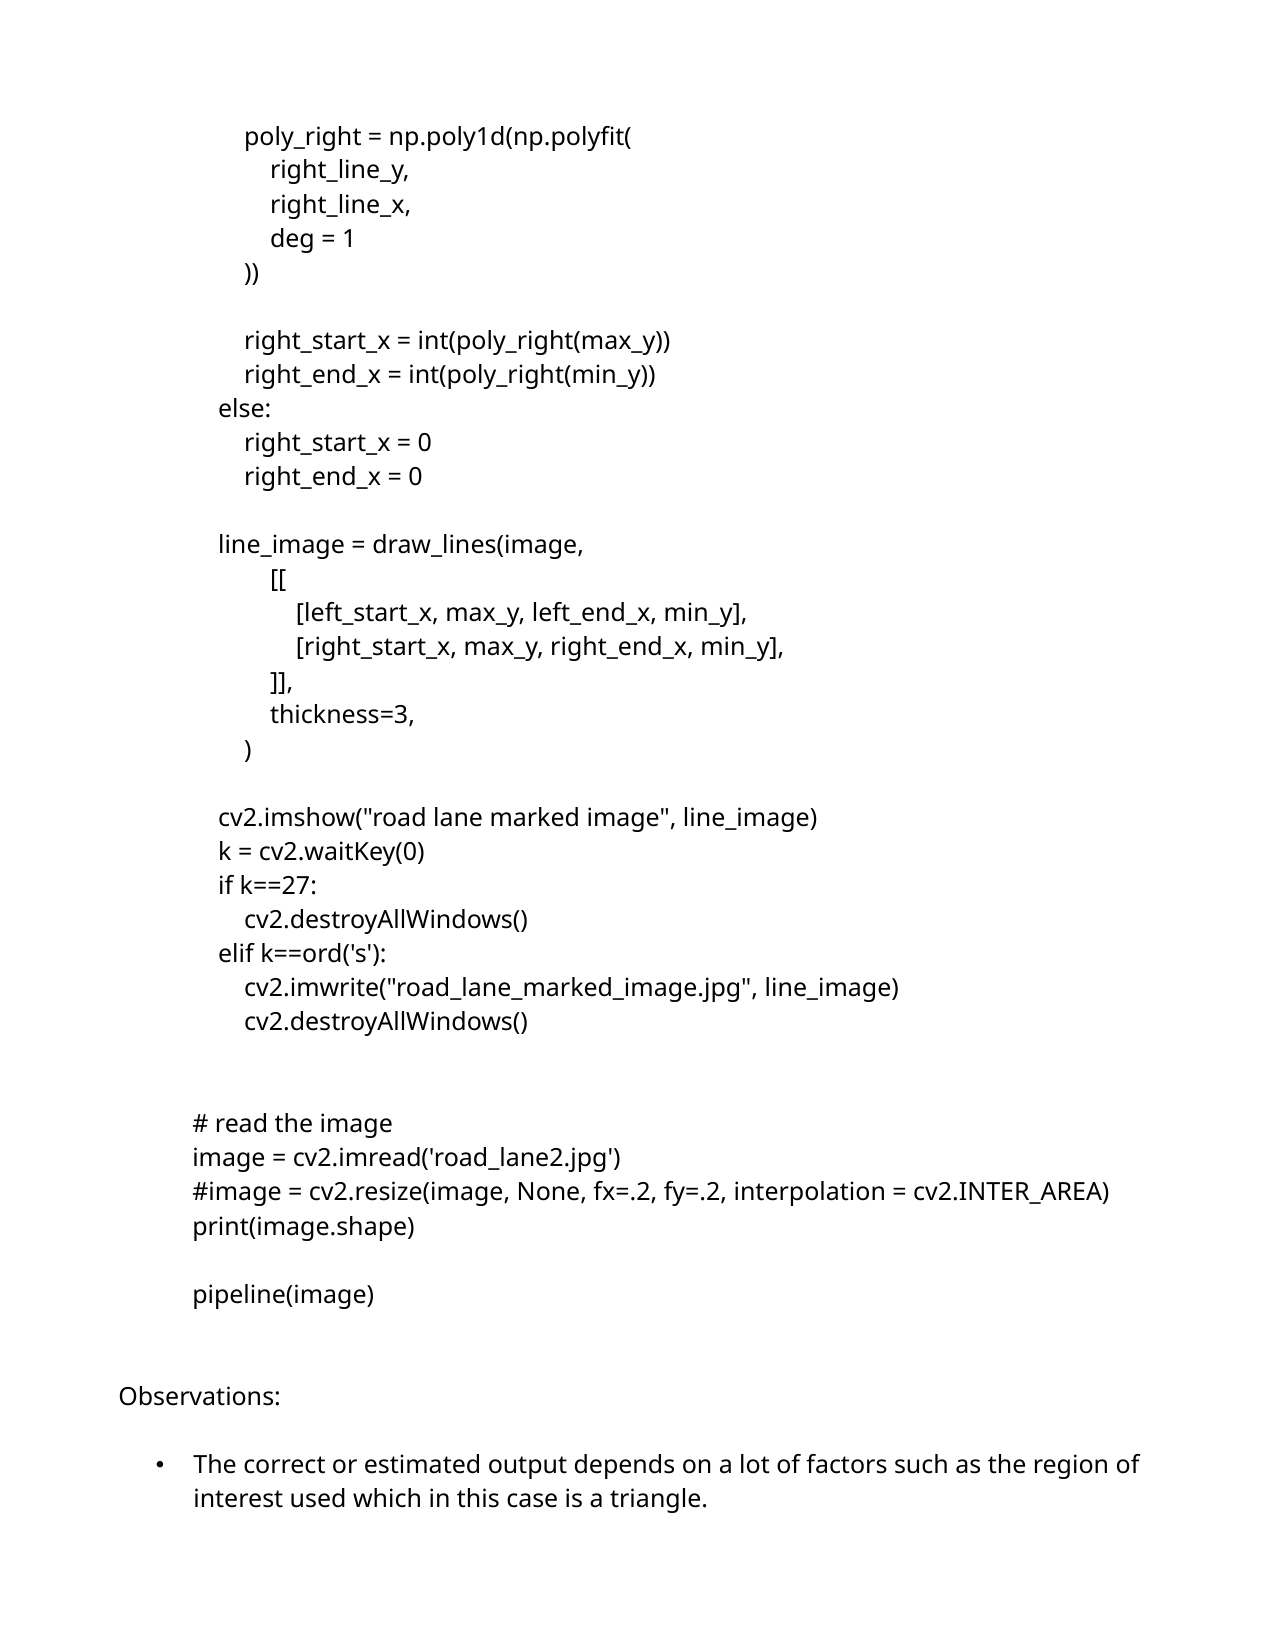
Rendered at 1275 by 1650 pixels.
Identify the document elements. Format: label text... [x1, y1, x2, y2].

text cv2.destroyAllWindows() [192, 1004, 1157, 1038]
list The correct or estimated output depends on a lot of factors such as the region of interest used which in this case is a triangle. [156, 1447, 1157, 1515]
text right_start_x = 0 [192, 425, 1157, 459]
text if k==27: [192, 867, 1157, 902]
text line_image = draw_lines(image, [192, 527, 1157, 561]
text deg = 1 [192, 220, 1157, 254]
text [left_start_x, max_y, left_end_x, min_y], [192, 595, 1157, 629]
text print(image.shape) [192, 1208, 1157, 1242]
text ) [192, 731, 1157, 765]
text )) [192, 254, 1157, 288]
text right_end_x = 0 [192, 459, 1157, 493]
text else: [192, 391, 1157, 425]
text right_end_x = int(poly_right(min_y)) [192, 357, 1157, 391]
text ]], [192, 663, 1157, 697]
text elif k==ord('s'): [192, 936, 1157, 970]
text cv2.imwrite("road_lane_marked_image.jpg", line_image) [192, 970, 1157, 1004]
text poly_right = np.poly1d(np.polyfit( [192, 118, 1157, 152]
text Observations: [118, 1378, 1157, 1412]
text cv2.imshow("road lane marked image", line_image) [192, 799, 1157, 833]
text k = cv2.waitKey(0) [192, 833, 1157, 867]
text #image = cv2.resize(image, None, fx=.2, fy=.2, interpolation = cv2.INTER_AREA) [192, 1174, 1157, 1208]
text right_line_y, [192, 152, 1157, 186]
text [[ [192, 561, 1157, 595]
text pipeline(image) [192, 1276, 1157, 1310]
text thickness=3, [192, 697, 1157, 731]
text right_start_x = int(poly_right(max_y)) [192, 322, 1157, 357]
text [right_start_x, max_y, right_end_x, min_y], [192, 629, 1157, 663]
text image = cv2.imread('road_lane2.jpg') [192, 1140, 1157, 1174]
text cv2.destroyAllWindows() [192, 902, 1157, 936]
text right_line_x, [192, 186, 1157, 220]
text # read the image [192, 1106, 1157, 1140]
